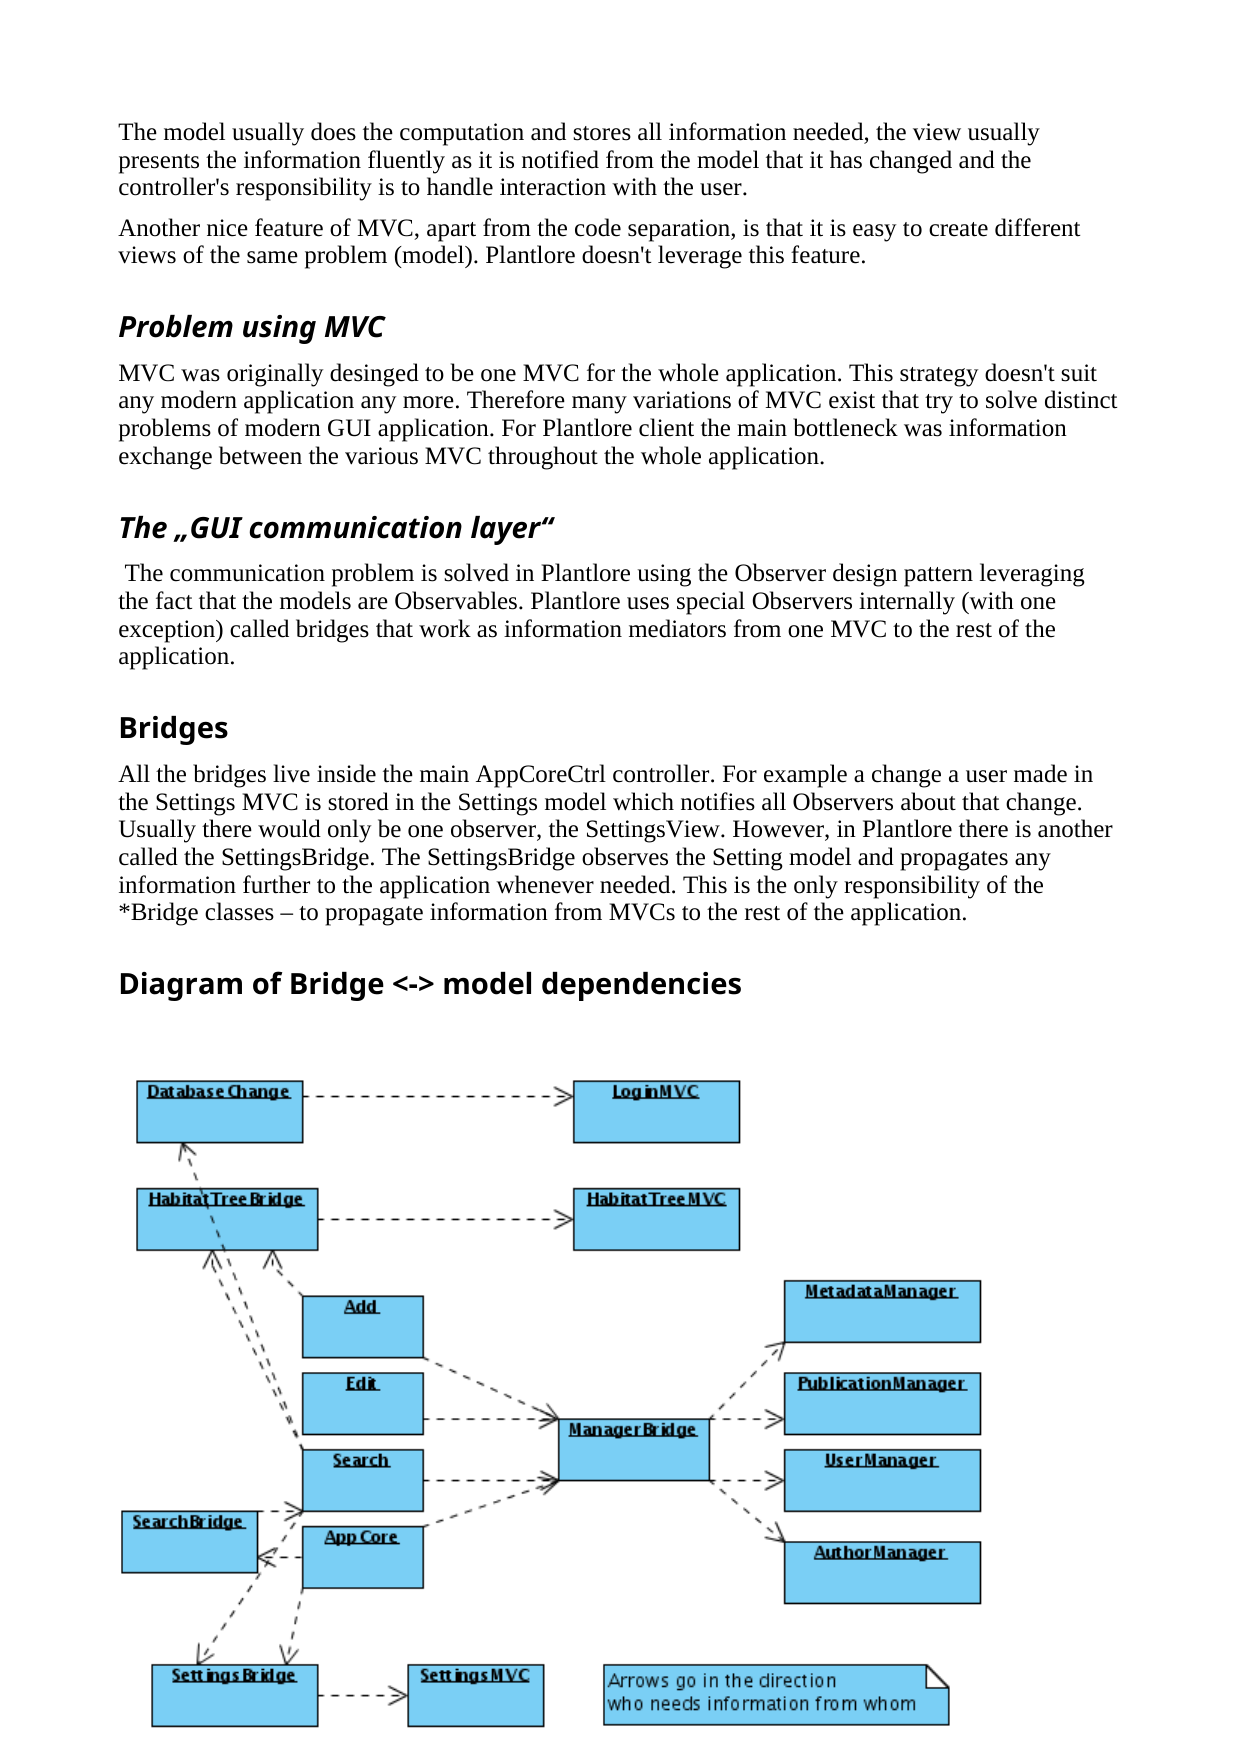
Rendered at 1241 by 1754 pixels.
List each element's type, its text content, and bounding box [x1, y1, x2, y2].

text The model usually does the computation and stores all information needed, the view usually presents the information fluently as it is notified from the model that it has changed and the controller's responsibility is to handle interaction with the user. [118, 118, 1122, 201]
text The communication problem is solved in Plantlore using the Observer design pattern leveraging the fact that the models are Observables. Plantlore uses special Observers internally (with one exception) called bridges that work as information mediators from one MVC to the rest of the application. [118, 559, 1122, 670]
text Another nice feature of MVC, apart from the code separation, is that it is easy to create different views of the same problem (model). Plantlore doesn't leverage this feature. [118, 214, 1122, 269]
subtitle Bridges [118, 708, 1122, 747]
subtitle Problem using MVC [118, 307, 1122, 346]
text MVC was originally desinged to be one MVC for the whole application. This strategy doesn't suit any modern application any more. Therefore many variations of MVC exist that try to solve distinct problems of modern GUI application. For Plantlore client the main bottleneck was information exchange between the various MVC throughout the whole application. [118, 359, 1122, 470]
picture [120, 1073, 986, 1732]
subtitle The „GUI communication layer“ [118, 507, 1122, 547]
subtitle Diagram of Bridge <-> model dependencies [118, 964, 1122, 1003]
text All the bridges live inside the main AppCoreCtrl controller. For example a change a user made in the Settings MVC is stored in the Settings model which notifies all Observers about that change. Usually there would only be one observer, the SettingsView. However, in Plantlore there is another called the SettingsBridge. The SettingsBridge observes the Setting model and propagates any information further to the application whenever needed. This is the only responsibility of the *Bridge classes – to propagate information from MVCs to the rest of the application. [118, 760, 1122, 926]
